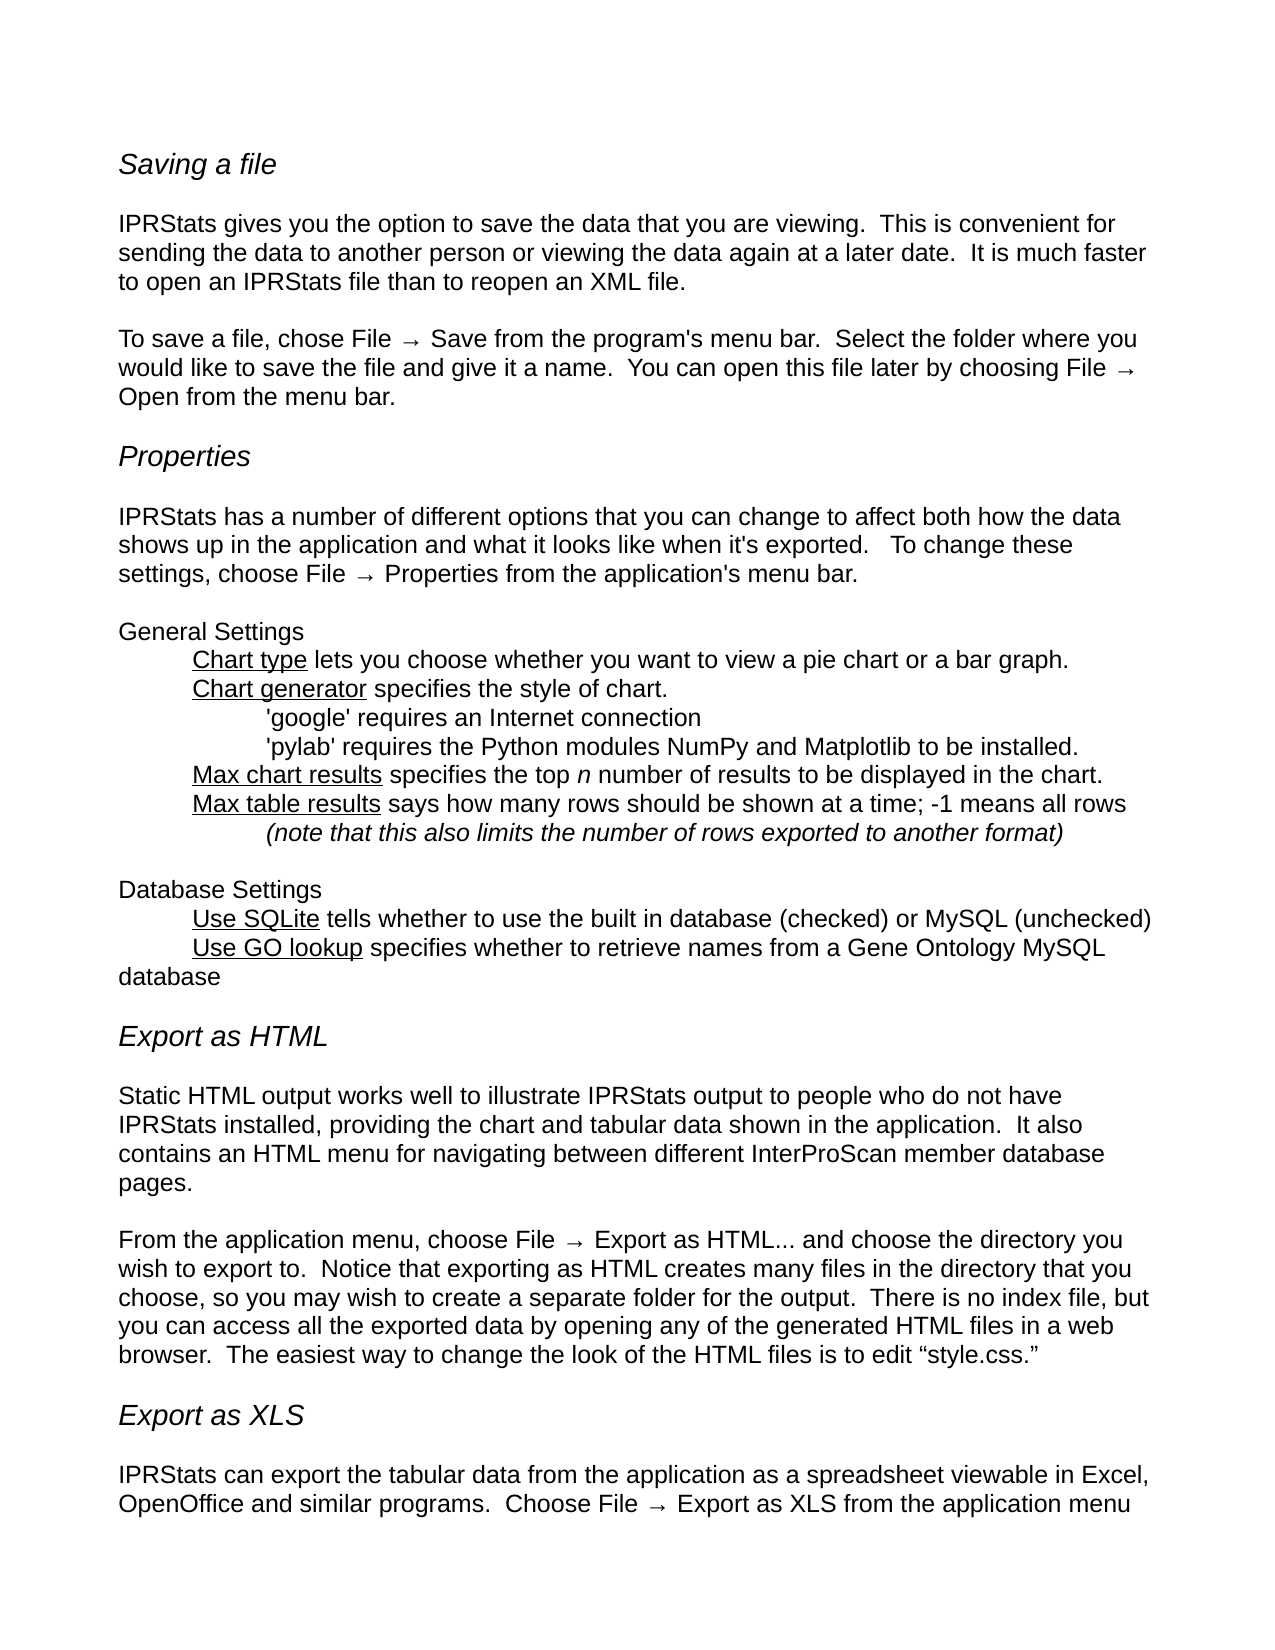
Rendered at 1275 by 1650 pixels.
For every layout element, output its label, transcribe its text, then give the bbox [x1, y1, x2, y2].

text IPRStats has a number of different options that you can change to affect both how the data shows up in the application and what it looks like when it's exported. To change these settings, choose File → Properties from the application's menu bar. [118, 501, 1157, 588]
text Properties [118, 439, 1157, 473]
text Max chart results specifies the top n number of results to be displayed in the chart. [118, 760, 1157, 789]
text Use GO lookup specifies whether to retrieve names from a Gene Ontology MySQL database [118, 933, 1157, 990]
text 'pylab' requires the Python modules NumPy and Matplotlib to be installed. [118, 731, 1157, 760]
text Chart type lets you choose whether you want to view a pie chart or a bar graph. [118, 645, 1157, 674]
text Chart generator specifies the style of chart. [118, 674, 1157, 703]
text IPRStats gives you the option to save the data that you are viewing. This is convenient for sending the data to another person or viewing the data again at a later date. It is much faster to open an IPRStats file than to reopen an XML file. [118, 209, 1157, 295]
text Use SQLite tells whether to use the built in database (checked) or MySQL (unchecked) [118, 904, 1157, 933]
text From the application menu, choose File → Export as HTML... and choose the directory you wish to export to. Notice that exporting as HTML creates many files in the directory that you choose, so you may wish to create a separate folder for the output. There is no index file, but you can access all the exported data by opening any of the generated HTML files in a web browser. The easiest way to change the look of the HTML files is to edit “style.css.” [118, 1225, 1157, 1369]
text Max table results says how many rows should be shown at a time; -1 means all rows [118, 789, 1157, 818]
text Database Settings [118, 875, 1157, 904]
text Export as HTML [118, 1019, 1157, 1052]
text (note that this also limits the number of rows exported to another format) [118, 818, 1157, 846]
text Saving a file [118, 147, 1157, 180]
text General Settings [118, 616, 1157, 645]
text To save a file, chose File → Save from the program's menu bar. Select the folder where you would like to save the file and give it a name. You can open this file later by choosing File → Open from the menu bar. [118, 324, 1157, 410]
text Static HTML output works well to illustrate IPRStats output to people who do not have IPRStats installed, providing the chart and tabular data shown in the application. It also contains an HTML menu for navigating between different InterProScan member database pages. [118, 1081, 1157, 1196]
text Export as XLS [118, 1397, 1157, 1431]
text 'google' requires an Internet connection [118, 703, 1157, 731]
text IPRStats can export the tabular data from the application as a spreadsheet viewable in Excel, OpenOffice and similar programs. Choose File → Export as XLS from the application menu [118, 1460, 1157, 1517]
